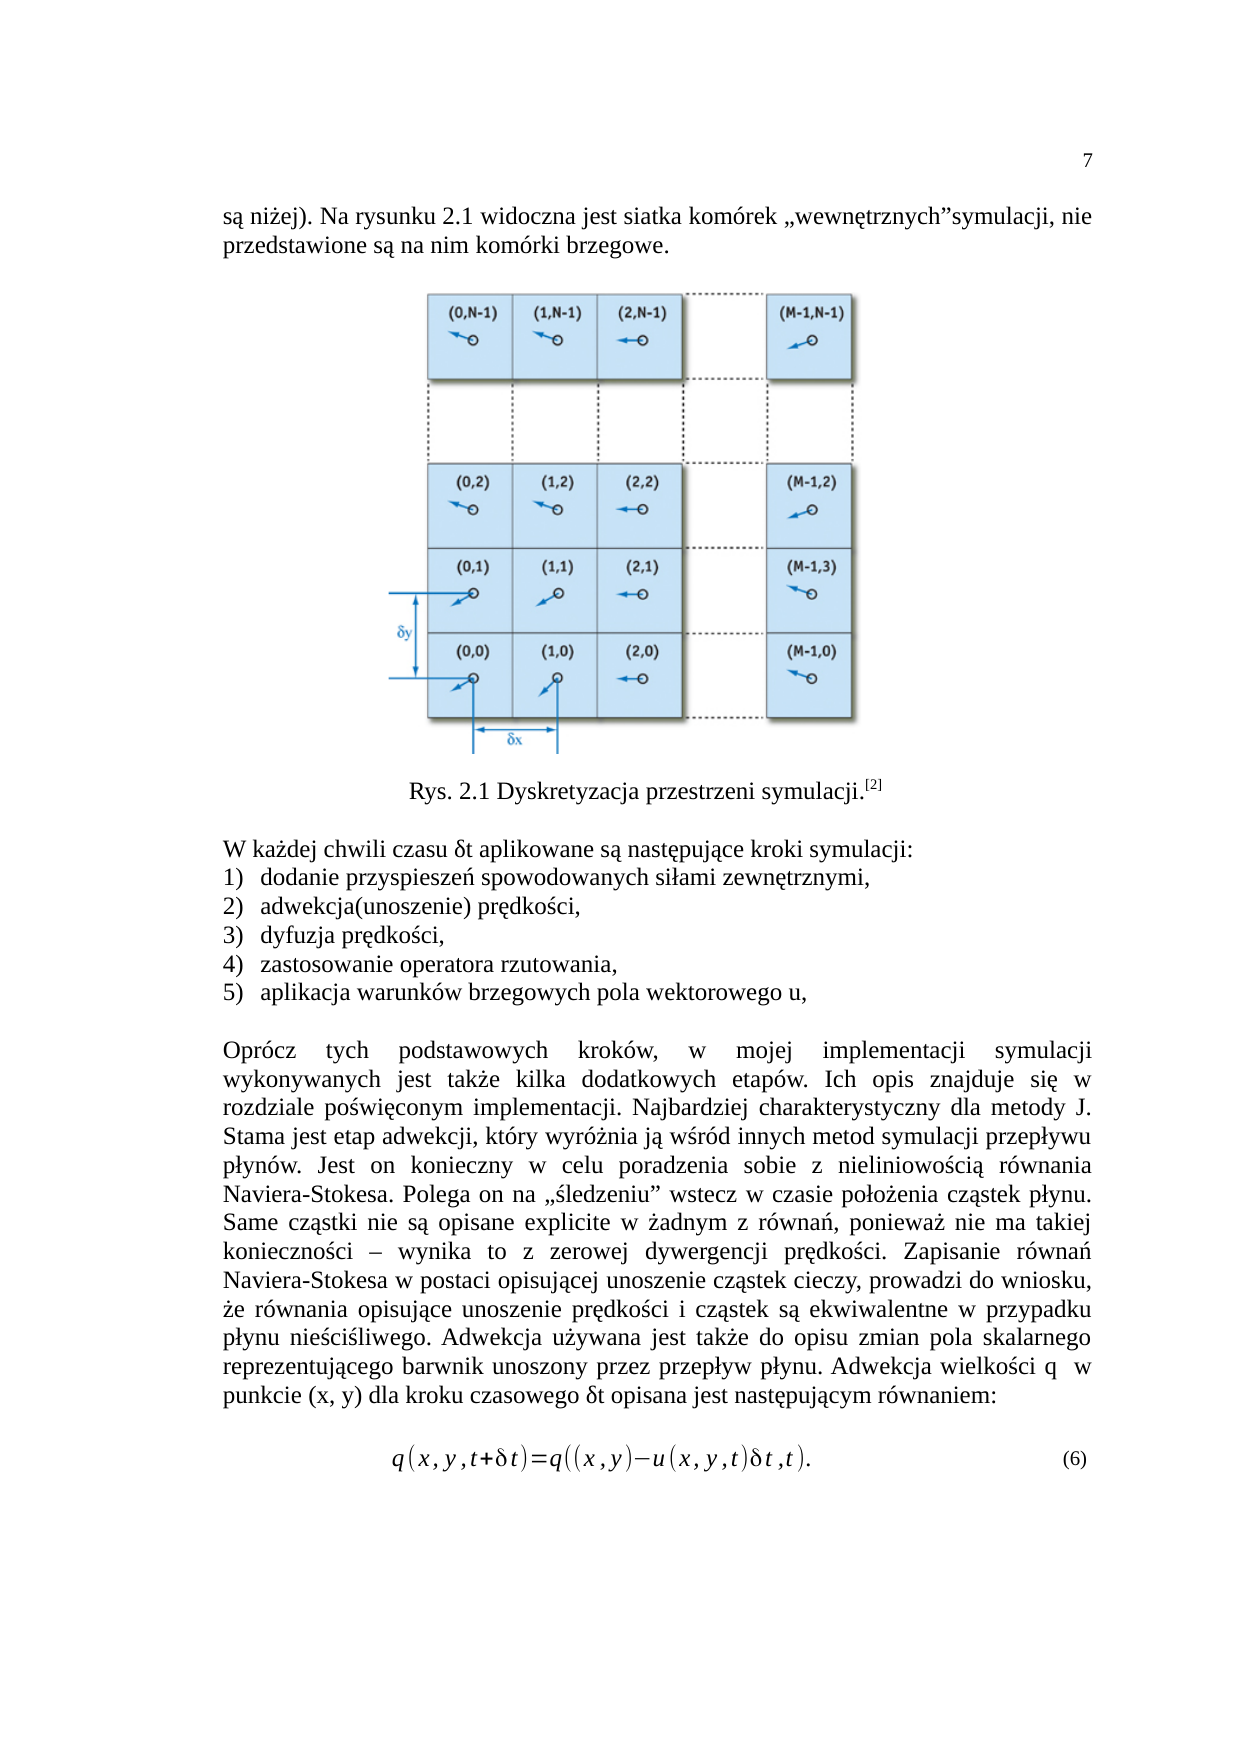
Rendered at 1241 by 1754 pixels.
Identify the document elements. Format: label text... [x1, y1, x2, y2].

list adwekcja(unoszenie) prędkości, [223, 891, 1093, 920]
list dodanie przyspieszeń spowodowanych siłami zewnętrznymi, [223, 862, 1093, 891]
list Oprócz tych podstawowych kroków, w mojej implementacji symulacji wykonywanych jest także kilka dodatkowych etapów. Ich opis znajduje się w rozdziale poświęconym implementacji. Najbardziej charakterystyczny dla metody J. Stama jest etap adwekcji, który wyróżnia ją wśród innych metod symulacji przepływu płynów. Jest on konieczny w celu poradzenia sobie z nieliniowością równania Naviera-Stokesa. Polega on na „śledzeniu” wstecz w czasie położenia cząstek płynu. Same cząstki nie są opisane explicite w żadnym z równań, ponieważ nie ma takiej konieczności – wynika to z zerowej dywergencji prędkości. Zapisanie równań Naviera-Stokesa w postaci opisującej unoszenie cząstek cieczy, prowadzi do wniosku, że równania opisujące unoszenie prędkości i cząstek są ekwiwalentne w przypadku płynu nieściśliwego. Adwekcja używana jest także do opisu zmian pola skalarnego reprezentującego barwnik unoszony przez przepływ płynu. Adwekcja wielkości q w punkcie (x, y) dla kroku czasowego δt opisana jest następującym równaniem: [185, 1035, 1093, 1409]
table_header (6) [981, 1438, 1093, 1479]
list zastosowanie operatora rzutowania, [223, 949, 1093, 977]
list W każdej chwili czasu δt aplikowane są następujące kroki symulacji: [185, 834, 1093, 862]
table_header [148, 1438, 981, 1479]
picture [388, 292, 862, 754]
text Rys. 2.1 Dyskretyzacja przestrzeni symulacji.[2] [148, 776, 1093, 805]
list dyfuzja prędkości, [223, 920, 1093, 949]
list aplikacja warunków brzegowych pola wektorowego u, [223, 977, 1093, 1006]
list są niżej). Na rysunku 2.1 widoczna jest siatka komórek „wewnętrznych”symulacji, nie przedstawione są na nim komórki brzegowe. [185, 201, 1093, 259]
